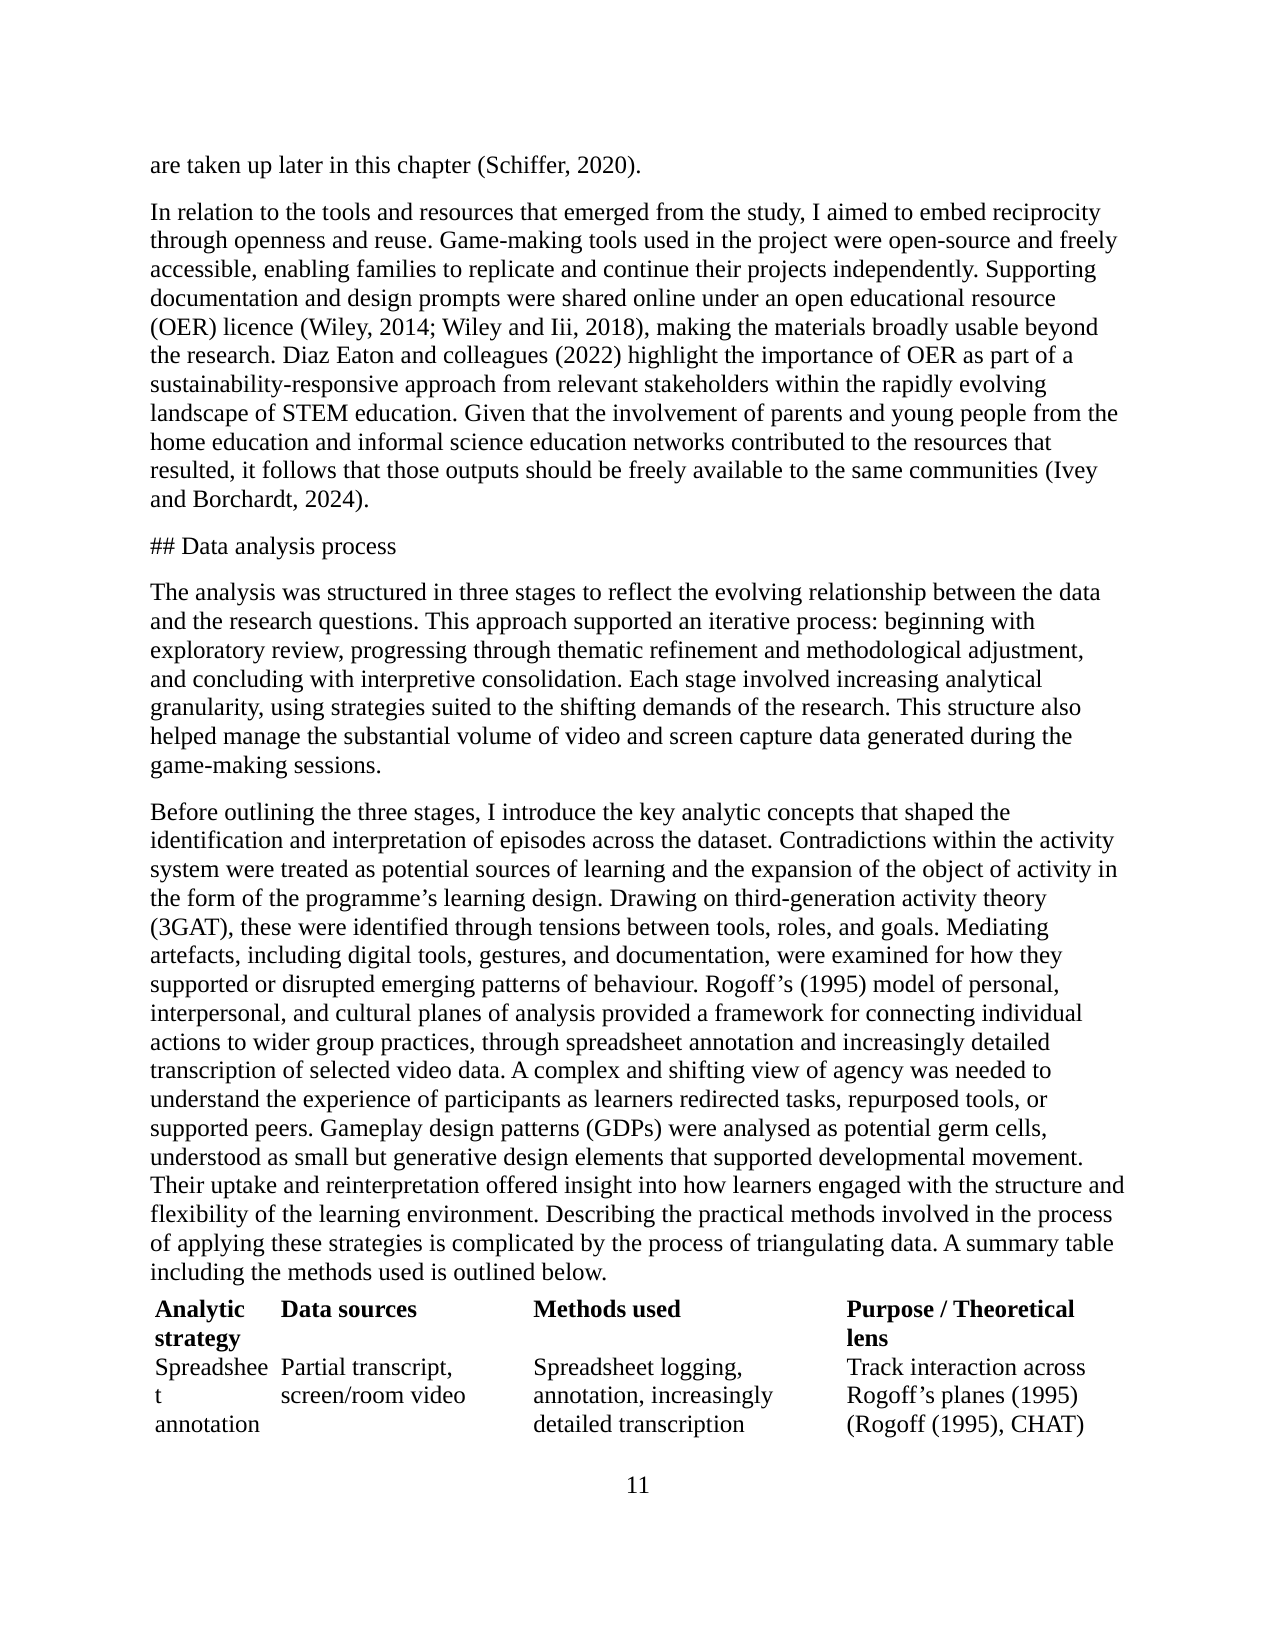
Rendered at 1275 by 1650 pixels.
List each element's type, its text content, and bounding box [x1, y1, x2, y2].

table_cell Partial transcript, screen/room video [276, 1352, 529, 1438]
text ## Data analysis process [150, 531, 1125, 559]
table_cell Track interaction across Rogoff’s planes (1995) (Rogoff (1995), CHAT) [842, 1352, 1125, 1438]
table_header Purpose / Theoretical lens [842, 1294, 1125, 1352]
table_header Data sources [276, 1294, 529, 1352]
table_header Methods used [529, 1294, 842, 1352]
text Before outlining the three stages, I introduce the key analytic concepts that shaped the identification and interpretation of episodes across the dataset. Contradictions within the activity system were treated as potential sources of learning and the expansion of the object of activity in the form of the programme’s learning design. Drawing on third-generation activity theory (3GAT), these were identified through tensions between tools, roles, and goals. Mediating artefacts, including digital tools, gestures, and documentation, were examined for how they supported or disrupted emerging patterns of behaviour. Rogoff’s (1995) model of personal, interpersonal, and cultural planes of analysis provided a framework for connecting individual actions to wider group practices, through spreadsheet annotation and increasingly detailed transcription of selected video data. A complex and shifting view of agency was needed to understand the experience of participants as learners redirected tasks, repurposed tools, or supported peers. Gameplay design patterns (GDPs) were analysed as potential germ cells, understood as small but generative design elements that supported developmental movement. Their uptake and reinterpretation offered insight into how learners engaged with the structure and flexibility of the learning environment. Describing the practical methods involved in the process of applying these strategies is complicated by the process of triangulating data. A summary table including the methods used is outlined below. [150, 797, 1125, 1285]
text The analysis was structured in three stages to reflect the evolving relationship between the data and the research questions. This approach supported an iterative process: beginning with exploratory review, progressing through thematic refinement and methodological adjustment, and concluding with interpretive consolidation. Each stage involved increasing analytical granularity, using strategies suited to the shifting demands of the research. This structure also helped manage the substantial volume of video and screen capture data generated during the game-making sessions. [150, 577, 1125, 779]
text are taken up later in this chapter (Schiffer, 2020). [150, 150, 1125, 179]
table_cell Spreadsheet logging, annotation, increasingly detailed transcription [529, 1352, 842, 1438]
table_header Analytic strategy [150, 1294, 276, 1352]
text In relation to the tools and resources that emerged from the study, I aimed to embed reciprocity through openness and reuse. Game-making tools used in the project were open-source and freely accessible, enabling families to replicate and continue their projects independently. Supporting documentation and design prompts were shared online under an open educational resource (OER) licence (Wiley, 2014; Wiley and Iii, 2018), making the materials broadly usable beyond the research. Diaz Eaton and colleagues (2022) highlight the importance of OER as part of a sustainability-responsive approach from relevant stakeholders within the rapidly evolving landscape of STEM education. Given that the involvement of parents and young people from the home education and informal science education networks contributed to the resources that resulted, it follows that those outputs should be freely available to the same communities (Ivey and Borchardt, 2024). [150, 197, 1125, 513]
table_cell Spreadsheet annotation [150, 1352, 276, 1438]
